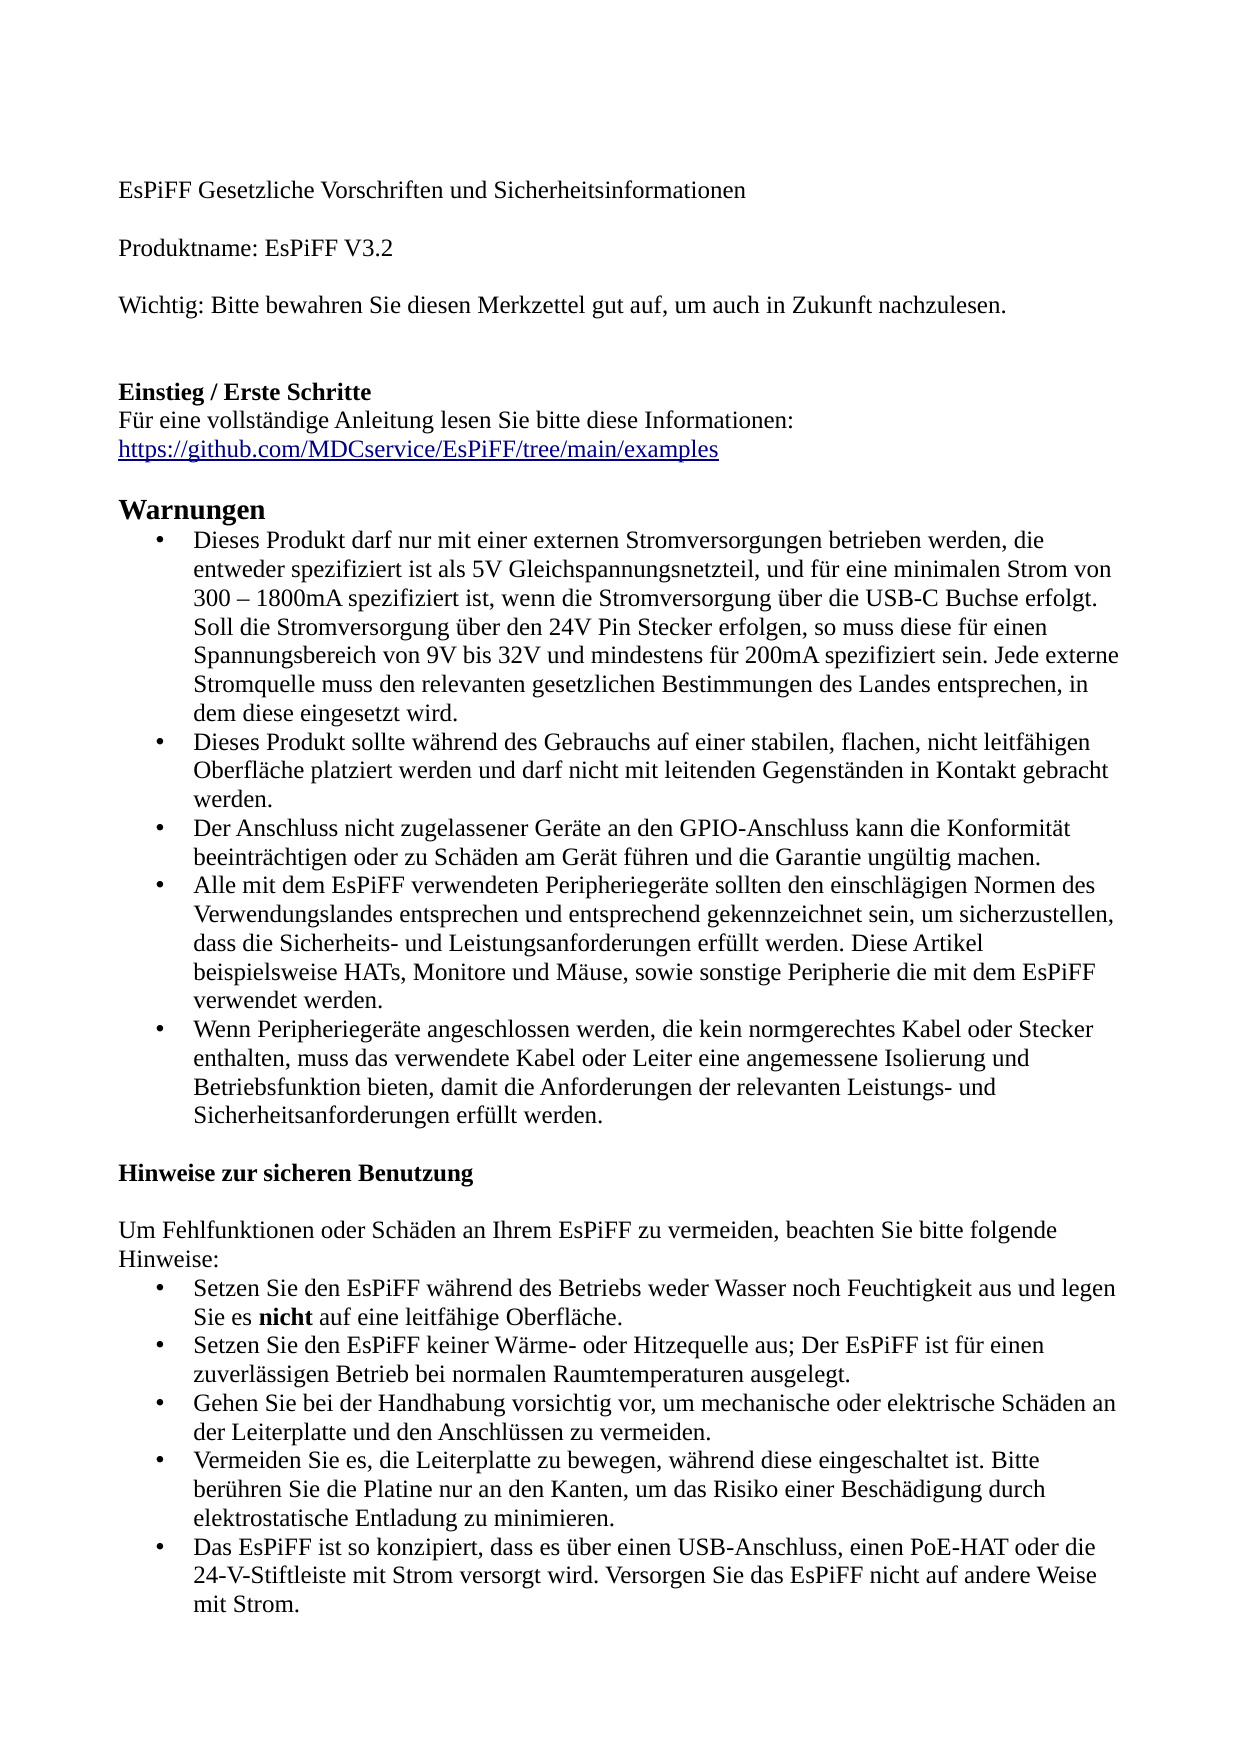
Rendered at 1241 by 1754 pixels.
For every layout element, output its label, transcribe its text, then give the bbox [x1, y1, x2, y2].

list Dieses Produkt sollte während des Gebrauchs auf einer stabilen, flachen, nicht leitfähigen Oberfläche platziert werden und darf nicht mit leitenden Gegenständen in Kontakt gebracht werden. [156, 727, 1122, 813]
list Setzen Sie den EsPiFF während des Betriebs weder Wasser noch Feuchtigkeit aus und legen Sie es nicht auf eine leitfähige Oberfläche. [156, 1273, 1122, 1330]
text Produktname: EsPiFF V3.2 [118, 233, 1122, 262]
list Dieses Produkt darf nur mit einer externen Stromversorgungen betrieben werden, die entweder spezifiziert ist als 5V Gleichspannungsnetzteil, und für eine minimalen Strom von 300 – 1800mA spezifiziert ist, wenn die Stromversorgung über die USB-C Buchse erfolgt. [156, 525, 1122, 612]
text Um Fehlfunktionen oder Schäden an Ihrem EsPiFF zu vermeiden, beachten Sie bitte folgende Hinweise: [118, 1215, 1122, 1273]
text EsPiFF Gesetzliche Vorschriften und Sicherheitsinformationen [118, 176, 1122, 204]
text https://github.com/MDCservice/EsPiFF/tree/main/examples [118, 434, 1122, 463]
list Wenn Peripheriegeräte angeschlossen werden, die kein normgerechtes Kabel oder Stecker enthalten, muss das verwendete Kabel oder Leiter eine angemessene Isolierung und Betriebsfunktion bieten, damit die Anforderungen der relevanten Leistungs- und Sicherheits­anforderungen erfüllt werden. [156, 1014, 1122, 1129]
text Hinweise zur sicheren Benutzung [118, 1158, 1122, 1187]
text Warnungen [118, 492, 1122, 525]
list Das EsPiFF ist so konzipiert, dass es über einen USB-Anschluss, einen PoE-HAT oder die 24-V-Stiftleiste mit Strom versorgt wird. Versorgen Sie das EsPiFF nicht auf andere Weise mit Strom. [156, 1532, 1122, 1618]
text Wichtig: Bitte bewahren Sie diesen Merkzettel gut auf, um auch in Zukunft nachzulesen. [118, 291, 1122, 319]
text Für eine vollständige Anleitung lesen Sie bitte diese Informationen: [118, 406, 1122, 434]
list Setzen Sie den EsPiFF keiner Wärme- oder Hitzequelle aus; Der EsPiFF ist für einen zuverlässigen Betrieb bei normalen Raumtemperaturen ausgelegt. [156, 1330, 1122, 1388]
list Vermeiden Sie es, die Leiterplatte zu bewegen, während diese eingeschaltet ist. Bitte berühren Sie die Platine nur an den Kanten, um das Risiko einer Beschädigung durch elektrostatische Entladung zu minimieren. [156, 1445, 1122, 1532]
list Der Anschluss nicht zugelassener Geräte an den GPIO-Anschluss kann die Konformität beeinträchtigen oder zu Schäden am Gerät führen und die Garantie ungültig machen. [156, 813, 1122, 870]
text Einstieg / Erste Schritte [118, 377, 1122, 406]
list Alle mit dem EsPiFF verwendeten Peripheriegeräte sollten den einschlägigen Normen des Verwendungslandes entsprechen und entsprechend gekennzeichnet sein, um sicherzustellen, dass die Sicherheits- und Leistungsanforderungen erfüllt werden. Diese Artikel beispielsweise HATs, Monitore und Mäuse, sowie sonstige Peripherie die mit dem EsPiFF verwendet werden. [156, 870, 1122, 1014]
list Soll die Stromversorgung über den 24V Pin Stecker erfolgen, so muss diese für einen Spannungsbereich von 9V bis 32V und mindestens für 200mA spezifiziert sein. Jede externe Stromquelle muss den relevanten gesetzlichen Bestimmungen des Landes entsprechen, in dem diese eingesetzt wird. [156, 612, 1122, 727]
list Gehen Sie bei der Handhabung vorsichtig vor, um mechanische oder elektrische Schäden an der Leiterplatte und den Anschlüssen zu vermeiden. [156, 1388, 1122, 1445]
